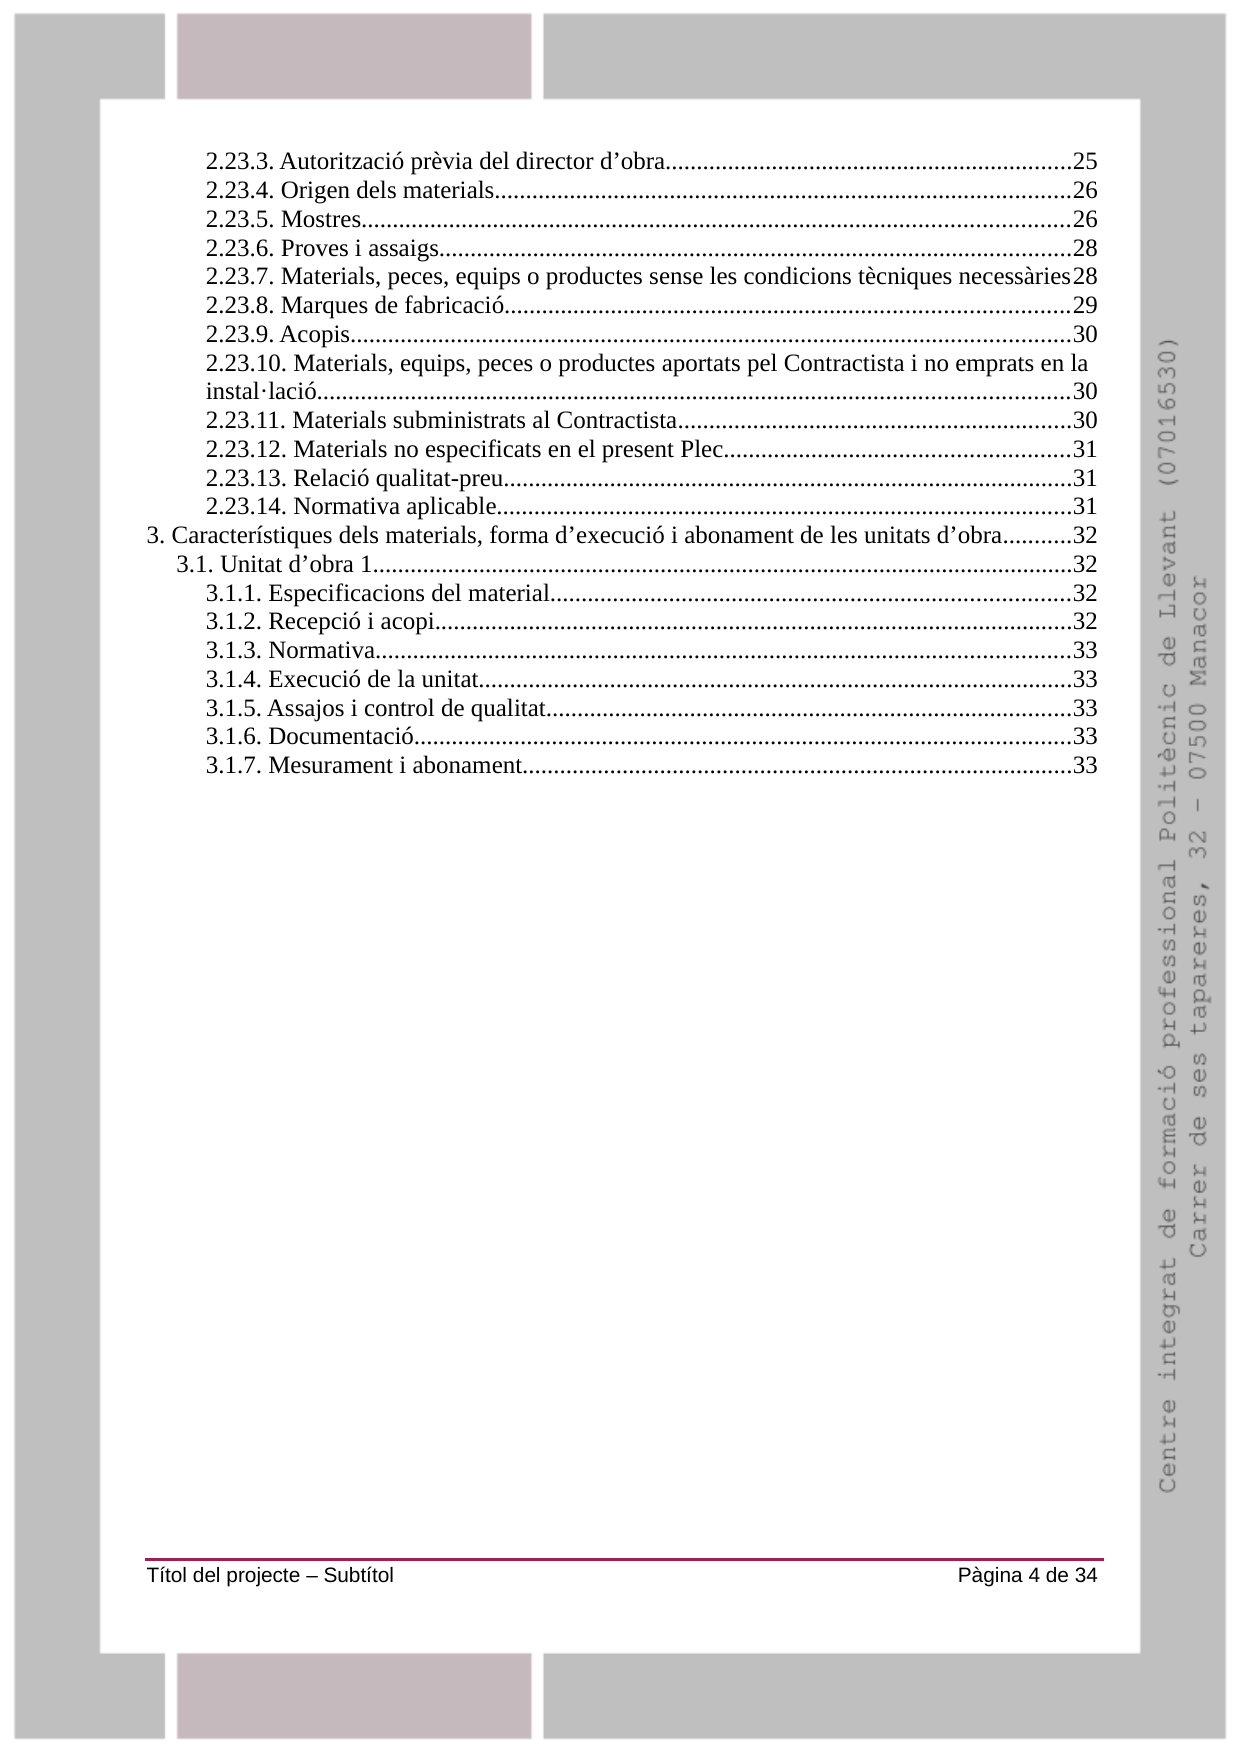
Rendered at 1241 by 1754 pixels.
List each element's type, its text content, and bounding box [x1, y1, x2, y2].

text 3.1.6. Documentació 33 [206, 721, 1098, 750]
text 3.1.2. Recepció i acopi. 32 [206, 606, 1098, 635]
text 3. Característiques dels materials, forma d’execució i abonament de les unitats d’obra 32 [146, 520, 1098, 549]
text 2.23.7. Materials, peces, equips o productes sense les condicions tècniques necessàries 28 [206, 261, 1098, 290]
text 2.23.5. Mostres 26 [206, 204, 1098, 233]
text 3.1. Unitat d’obra 1 32 [176, 549, 1098, 578]
text 2.23.13. Relació qualitat-preu 31 [206, 463, 1098, 491]
text 2.23.10. Materials, equips, peces o productes aportats pel Contractista i no emprats en la instal·lació 30 [206, 348, 1098, 405]
text 2.23.8. Marques de fabricació 29 [206, 290, 1098, 319]
text 2.23.12. Materials no especificats en el present Plec 31 [206, 434, 1098, 463]
text 2.23.6. Proves i assaigs 28 [206, 233, 1098, 261]
text 2.23.14. Normativa aplicable 31 [206, 491, 1098, 520]
text 3.1.4. Execució de la unitat 33 [206, 664, 1098, 693]
text 3.1.5. Assajos i control de qualitat. 33 [206, 693, 1098, 721]
text 3.1.7. Mesurament i abonament 33 [206, 750, 1098, 779]
text 2.23.11. Materials subministrats al Contractista 30 [206, 405, 1098, 434]
text 2.23.3. Autorització prèvia del director d’obra 25 [206, 146, 1098, 175]
text 3.1.1. Especificacions del material 32 [206, 578, 1098, 606]
picture [0, 0, 1241, 1754]
text 3.1.3. Normativa 33 [206, 635, 1098, 664]
text 2.23.4. Origen dels materials 26 [206, 175, 1098, 204]
text 2.23.9. Acopis 30 [206, 319, 1098, 348]
